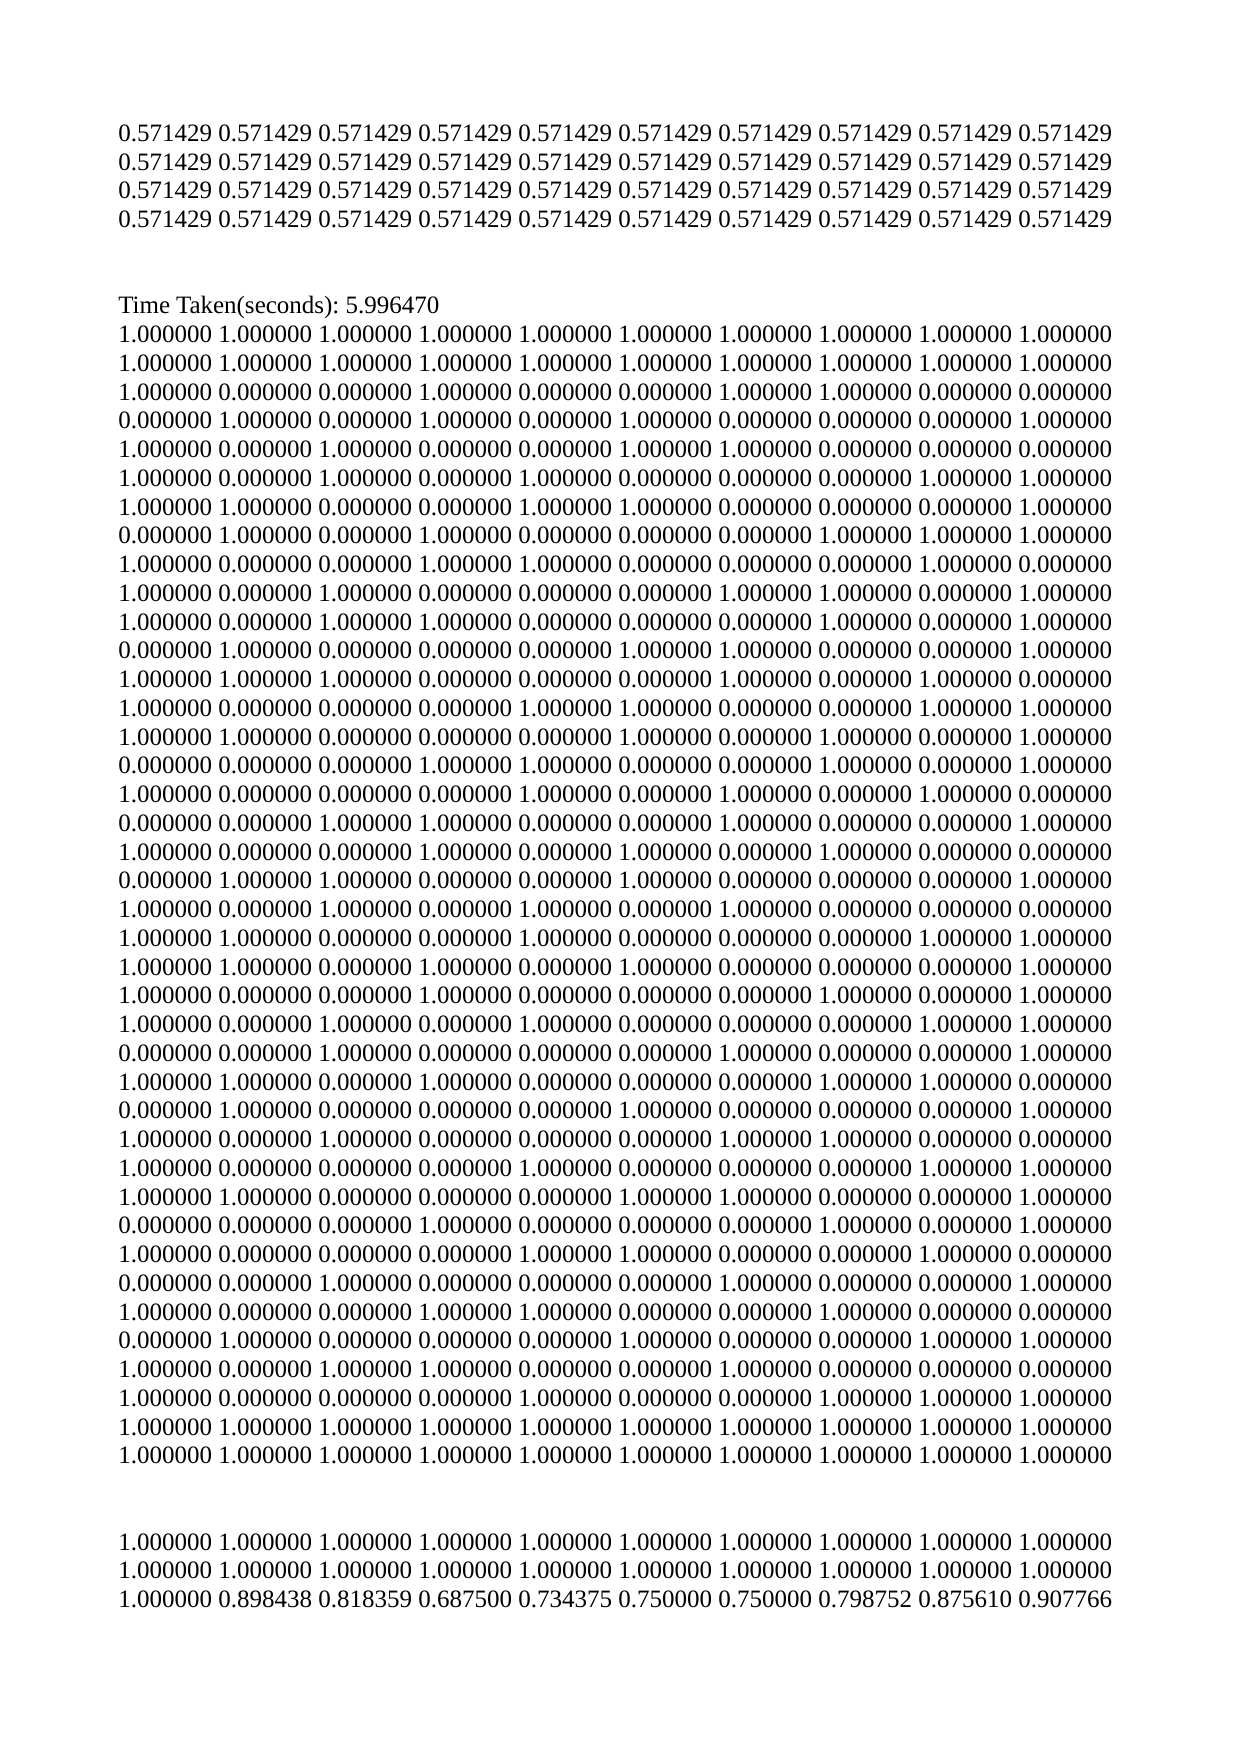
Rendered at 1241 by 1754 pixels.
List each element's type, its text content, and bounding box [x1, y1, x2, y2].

text 1.000000 1.000000 0.000000 0.000000 0.000000 1.000000 0.000000 1.000000 0.000000 1.000000 0.000000 0.000000 0.000000 1.000000 1.000000 0.000000 0.000000 1.000000 0.000000 1.000000 [118, 722, 1122, 779]
text 1.000000 1.000000 0.000000 0.000000 1.000000 1.000000 0.000000 0.000000 0.000000 1.000000 0.000000 1.000000 0.000000 1.000000 0.000000 0.000000 0.000000 1.000000 1.000000 1.000000 [118, 492, 1122, 549]
text Time Taken(seconds): 5.996470 [118, 291, 1122, 319]
text 0.571429 0.571429 0.571429 0.571429 0.571429 0.571429 0.571429 0.571429 0.571429 0.571429 [118, 176, 1122, 204]
text 1.000000 1.000000 1.000000 1.000000 1.000000 1.000000 1.000000 1.000000 1.000000 1.000000 1.000000 1.000000 1.000000 1.000000 1.000000 1.000000 1.000000 1.000000 1.000000 1.000000 [118, 1412, 1122, 1469]
text 1.000000 1.000000 1.000000 1.000000 1.000000 1.000000 1.000000 1.000000 1.000000 1.000000 1.000000 1.000000 1.000000 1.000000 1.000000 1.000000 1.000000 1.000000 1.000000 1.000000 [118, 1527, 1122, 1584]
text 0.571429 0.571429 0.571429 0.571429 0.571429 0.571429 0.571429 0.571429 0.571429 0.571429 [118, 204, 1122, 233]
text 0.571429 0.571429 0.571429 0.571429 0.571429 0.571429 0.571429 0.571429 0.571429 0.571429 [118, 118, 1122, 147]
text 1.000000 1.000000 1.000000 1.000000 1.000000 1.000000 1.000000 1.000000 1.000000 1.000000 1.000000 1.000000 1.000000 1.000000 1.000000 1.000000 1.000000 1.000000 1.000000 1.000000 [118, 319, 1122, 377]
text 1.000000 0.000000 0.000000 0.000000 1.000000 1.000000 0.000000 0.000000 1.000000 0.000000 0.000000 0.000000 1.000000 0.000000 0.000000 0.000000 1.000000 0.000000 0.000000 1.000000 [118, 1239, 1122, 1297]
text 1.000000 0.000000 0.000000 1.000000 0.000000 0.000000 1.000000 1.000000 0.000000 0.000000 0.000000 1.000000 0.000000 1.000000 0.000000 1.000000 0.000000 0.000000 0.000000 1.000000 [118, 377, 1122, 434]
text 0.571429 0.571429 0.571429 0.571429 0.571429 0.571429 0.571429 0.571429 0.571429 0.571429 [118, 147, 1122, 176]
text 1.000000 0.000000 0.000000 1.000000 1.000000 0.000000 0.000000 1.000000 0.000000 0.000000 0.000000 1.000000 0.000000 0.000000 0.000000 1.000000 0.000000 0.000000 1.000000 1.000000 [118, 1297, 1122, 1354]
text 1.000000 1.000000 0.000000 1.000000 0.000000 1.000000 0.000000 0.000000 0.000000 1.000000 1.000000 0.000000 0.000000 1.000000 0.000000 0.000000 0.000000 1.000000 0.000000 1.000000 [118, 952, 1122, 1009]
text 1.000000 0.000000 0.000000 1.000000 0.000000 1.000000 0.000000 1.000000 0.000000 0.000000 0.000000 1.000000 1.000000 0.000000 0.000000 1.000000 0.000000 0.000000 0.000000 1.000000 [118, 837, 1122, 894]
text 1.000000 0.000000 1.000000 0.000000 1.000000 0.000000 0.000000 0.000000 1.000000 1.000000 0.000000 0.000000 1.000000 0.000000 0.000000 0.000000 1.000000 0.000000 0.000000 1.000000 [118, 1009, 1122, 1067]
text 1.000000 1.000000 1.000000 0.000000 0.000000 0.000000 1.000000 0.000000 1.000000 0.000000 1.000000 0.000000 0.000000 0.000000 1.000000 1.000000 0.000000 0.000000 1.000000 1.000000 [118, 664, 1122, 722]
text 1.000000 1.000000 0.000000 1.000000 0.000000 0.000000 0.000000 1.000000 1.000000 0.000000 0.000000 1.000000 0.000000 0.000000 0.000000 1.000000 0.000000 0.000000 0.000000 1.000000 [118, 1067, 1122, 1124]
text 1.000000 0.000000 1.000000 1.000000 0.000000 0.000000 1.000000 0.000000 0.000000 0.000000 1.000000 0.000000 0.000000 0.000000 1.000000 0.000000 0.000000 1.000000 1.000000 1.000000 [118, 1354, 1122, 1412]
text 1.000000 0.000000 1.000000 0.000000 0.000000 1.000000 1.000000 0.000000 0.000000 0.000000 1.000000 0.000000 1.000000 0.000000 1.000000 0.000000 0.000000 0.000000 1.000000 1.000000 [118, 434, 1122, 492]
text 1.000000 0.000000 1.000000 0.000000 0.000000 0.000000 1.000000 1.000000 0.000000 0.000000 1.000000 0.000000 0.000000 0.000000 1.000000 0.000000 0.000000 0.000000 1.000000 1.000000 [118, 1124, 1122, 1182]
text 1.000000 0.000000 0.000000 0.000000 1.000000 0.000000 1.000000 0.000000 1.000000 0.000000 0.000000 0.000000 1.000000 1.000000 0.000000 0.000000 1.000000 0.000000 0.000000 1.000000 [118, 779, 1122, 837]
text 1.000000 0.000000 0.000000 1.000000 1.000000 0.000000 0.000000 0.000000 1.000000 0.000000 1.000000 0.000000 1.000000 0.000000 0.000000 0.000000 1.000000 1.000000 0.000000 1.000000 [118, 549, 1122, 607]
text 1.000000 0.000000 1.000000 1.000000 0.000000 0.000000 0.000000 1.000000 0.000000 1.000000 0.000000 1.000000 0.000000 0.000000 0.000000 1.000000 1.000000 0.000000 0.000000 1.000000 [118, 607, 1122, 664]
text 1.000000 0.000000 1.000000 0.000000 1.000000 0.000000 1.000000 0.000000 0.000000 0.000000 1.000000 1.000000 0.000000 0.000000 1.000000 0.000000 0.000000 0.000000 1.000000 1.000000 [118, 894, 1122, 952]
text 1.000000 1.000000 0.000000 0.000000 0.000000 1.000000 1.000000 0.000000 0.000000 1.000000 0.000000 0.000000 0.000000 1.000000 0.000000 0.000000 0.000000 1.000000 0.000000 1.000000 [118, 1182, 1122, 1239]
text 1.000000 0.898438 0.818359 0.687500 0.734375 0.750000 0.750000 0.798752 0.875610 0.907766 [118, 1584, 1122, 1613]
